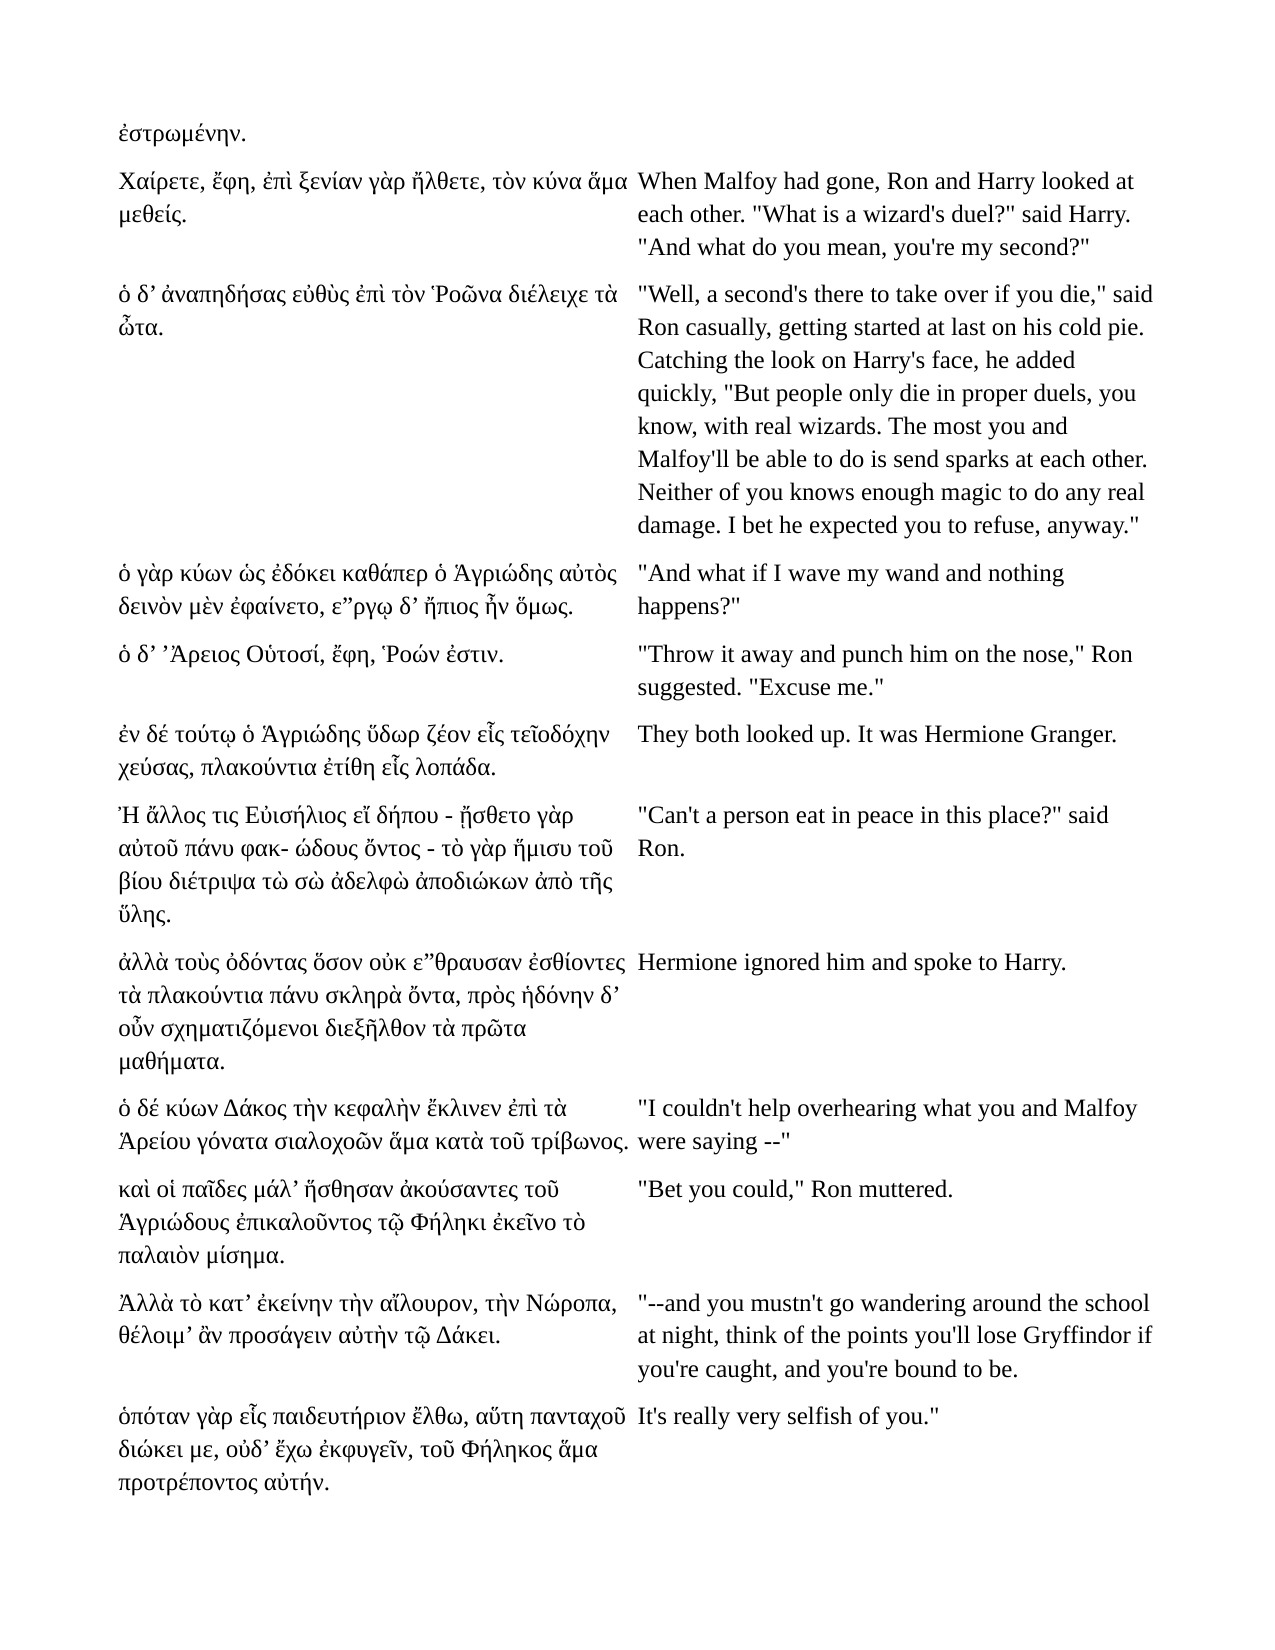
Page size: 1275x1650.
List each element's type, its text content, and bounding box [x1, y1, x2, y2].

table_cell "I couldn't help overhearing what you and Malfoy were saying --" [638, 1093, 1157, 1174]
table_cell ὁ γὰρ κύων ὡς ἐδόκει καθάπερ ὁ Ἁγριώδης αὐτὸς δεινὸν μὲν ἐφαίνετο, ε”ργῳ δ’ ἤπιος ἦν ὅμως. [118, 558, 637, 639]
table_cell ἐστρωμένην. [118, 118, 637, 166]
table_cell It's really very selfish of you." [638, 1401, 1157, 1515]
table_cell They both looked up. It was Hermione Granger. [638, 719, 1157, 800]
table_cell "And what if I wave my wand and nothing happens?" [638, 558, 1157, 639]
table_cell "--and you mustn't go wandering around the school at night, think of the points you'll lose Gryffindor if you're caught, and you're bound to be. [638, 1288, 1157, 1401]
table_cell "Bet you could," Ron muttered. [638, 1174, 1157, 1288]
table_cell ὁ δ’ ἀναπηδήσας εὐθὺς ἐπὶ τὸν Ῥοῶνα διέλειχε τὰ ὦτα. [118, 279, 637, 558]
table_cell "Can't a person eat in peace in this place?" said Ron. [638, 800, 1157, 947]
table_cell "Well, a second's there to take over if you die," said Ron casually, getting started at last on his cold pie. Catching the look on Harry's face, he added quickly, "But people only die in proper duels, you know, with real wizards. The most you and Malfoy'll be able to do is send sparks at each other. Neither of you knows enough magic to do any real damage. I bet he expected you to refuse, anyway." [638, 279, 1157, 558]
table_cell καὶ οἱ παῖδες μάλ’ ἥσθησαν ἀκούσαντες τοῦ Ἁγριώδους ἐπικαλοῦντος τῷ Φήληκι ἐκεῖνο τὸ παλαιὸν μίσημα. [118, 1174, 637, 1288]
table_cell [638, 118, 1157, 166]
table_cell Χαίρετε, ἔφη, ἐπὶ ξενίαν γὰρ ἤλθετε, τὸν κύνα ἅμα μεθείς. [118, 166, 637, 279]
table_cell Ἠ ἄλλος τις Εὐισήλιος εἴ δήπου - ᾔσθετο γὰρ αὐτοῦ πάνυ φακ- ώδους ὄντος - τὸ γὰρ ἥμισυ τοῦ βίου διέτριψα τὼ σὼ ἀδελφὼ ἀποδιώκων ἀπὸ τῆς ὕλης. [118, 800, 637, 947]
table_cell When Malfoy had gone, Ron and Harry looked at each other. "What is a wizard's duel?" said Harry. "And what do you mean, you're my second?" [638, 166, 1157, 279]
table_cell ὁ δ’ ’Ἀρειος Οὑτοσί, ἔφη, Ῥοών ἐστιν. [118, 639, 637, 719]
table_cell Hermione ignored him and spoke to Harry. [638, 947, 1157, 1093]
table_cell ἐν δέ τούτῳ ὁ Ἁγριώδης ὕδωρ ζέον εἷς τεῖοδόχην χεύσας, πλακούντια ἐτίθη εἷς λοπάδα. [118, 719, 637, 800]
table_cell ὁπόταν γὰρ εἷς παιδευτήριον ἔλθω, αὕτη πανταχοῦ διώκει με, οὐδ’ ἔχω ἐκφυγεῖν, τοῦ Φήληκος ἅμα προτρέποντος αὐτήν. [118, 1401, 637, 1515]
table_cell ἀλλὰ τοὺς ὀδόντας ὅσον οὐκ ε”θραυσαν ἐσθίοντες τὰ πλακούντια πάνυ σκληρὰ ὄντα, πρὸς ἡδόνην δ’ οὖν σχηματιζόμενοι διεξῆλθον τὰ πρῶτα μαθήματα. [118, 947, 637, 1093]
table_cell Ἀλλὰ τὸ κατ’ ἐκείνην τὴν αἴλουρον, τὴν Νώροπα, θέλοιμ’ ἂν προσάγειν αὐτὴν τῷ Δάκει. [118, 1288, 637, 1401]
table_cell ὁ δέ κύων Δάκος τὴν κεφαλὴν ἔκλινεν ἐπὶ τὰ Ἁρείου γόνατα σιαλοχοῶν ἅμα κατὰ τοῦ τρίβωνος. [118, 1093, 637, 1174]
table_cell "Throw it away and punch him on the nose," Ron suggested. "Excuse me." [638, 639, 1157, 719]
